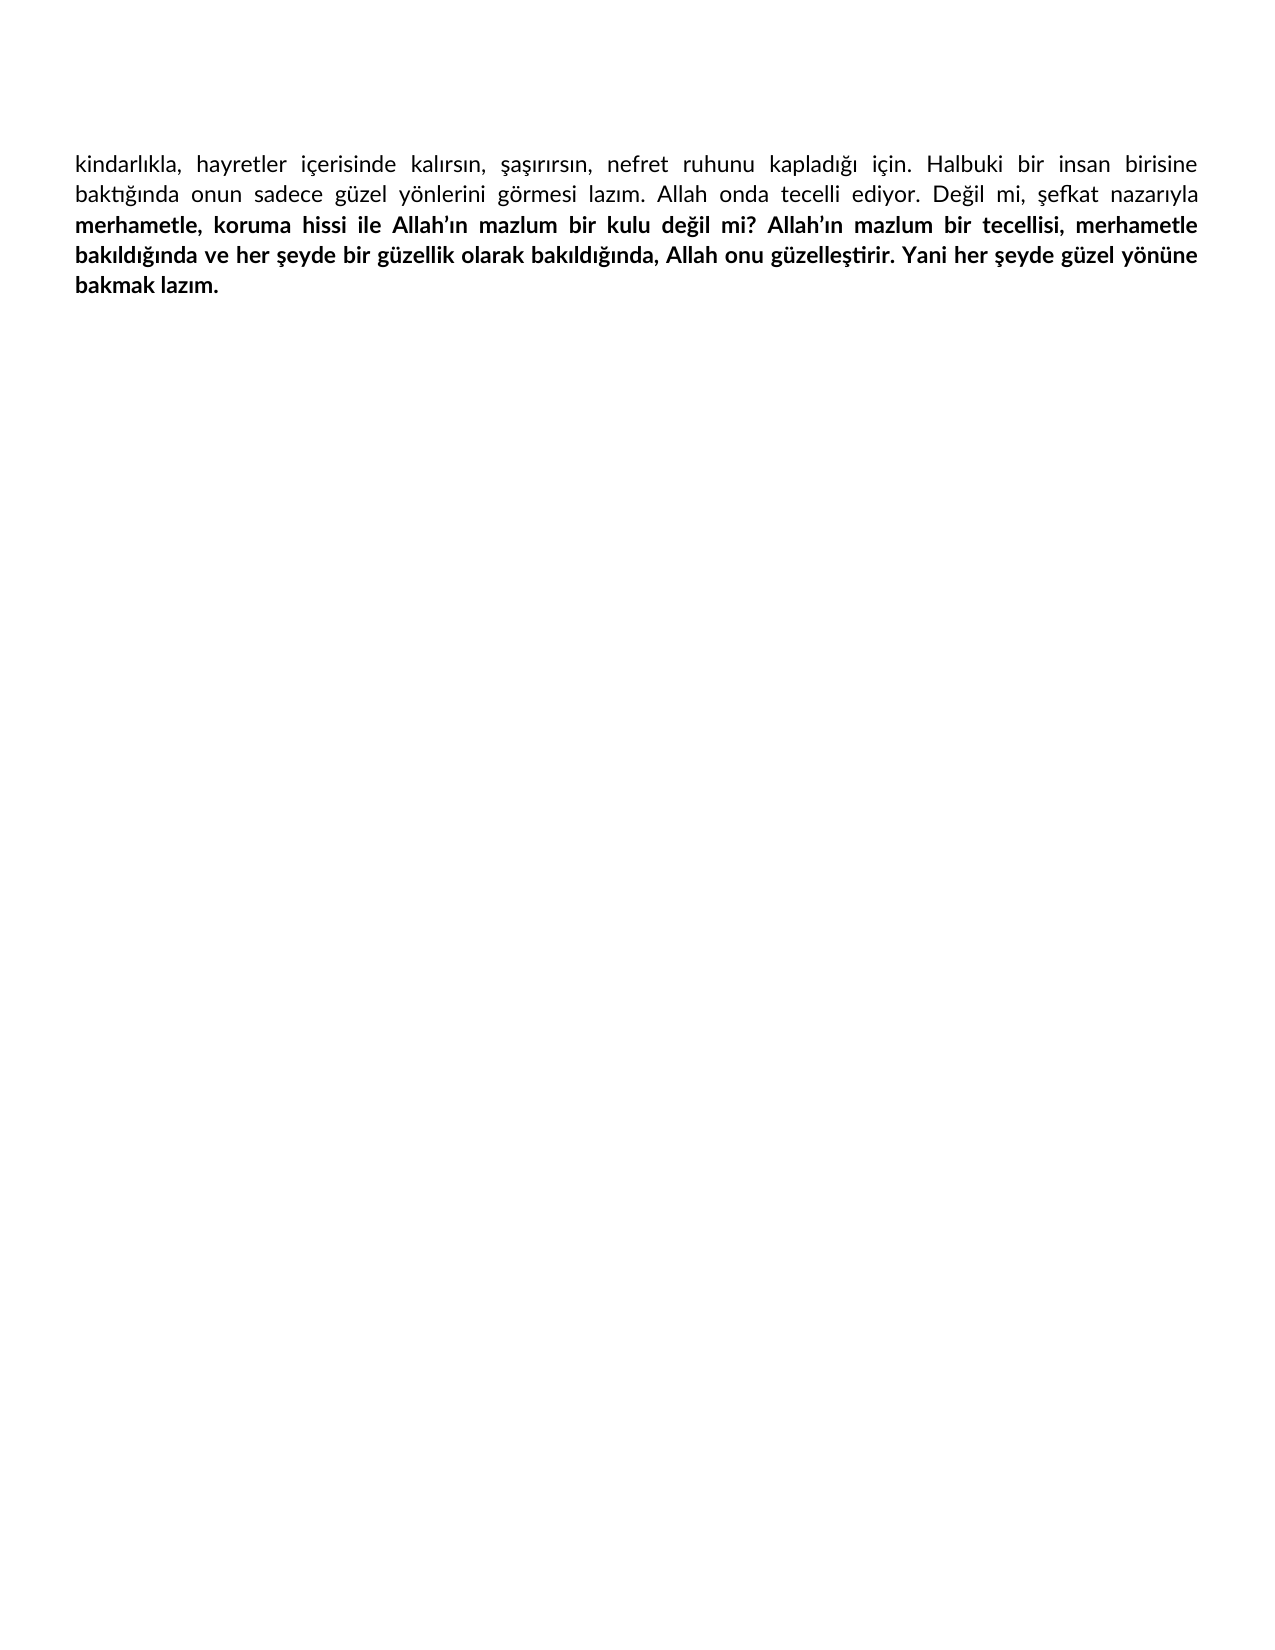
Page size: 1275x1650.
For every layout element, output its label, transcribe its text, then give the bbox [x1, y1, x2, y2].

text kindarlıkla, hayretler içerisinde kalırsın, şaşırırsın, nefret ruhunu kapladığı için. Halbuki bir insan birisine baktığında onun sadece güzel yönlerini görmesi lazım. Allah onda tecelli ediyor. Değil mi, şefkat nazarıyla merhametle, koruma hissi ile Allah’ın mazlum bir kulu değil mi? Allah’ın mazlum bir tecellisi, merhametle bakıldığında ve her şeyde bir güzellik olarak bakıldığında, Allah onu güzelleştirir. Yani her şeyde güzel yönüne bakmak lazım. [75, 150, 1200, 298]
